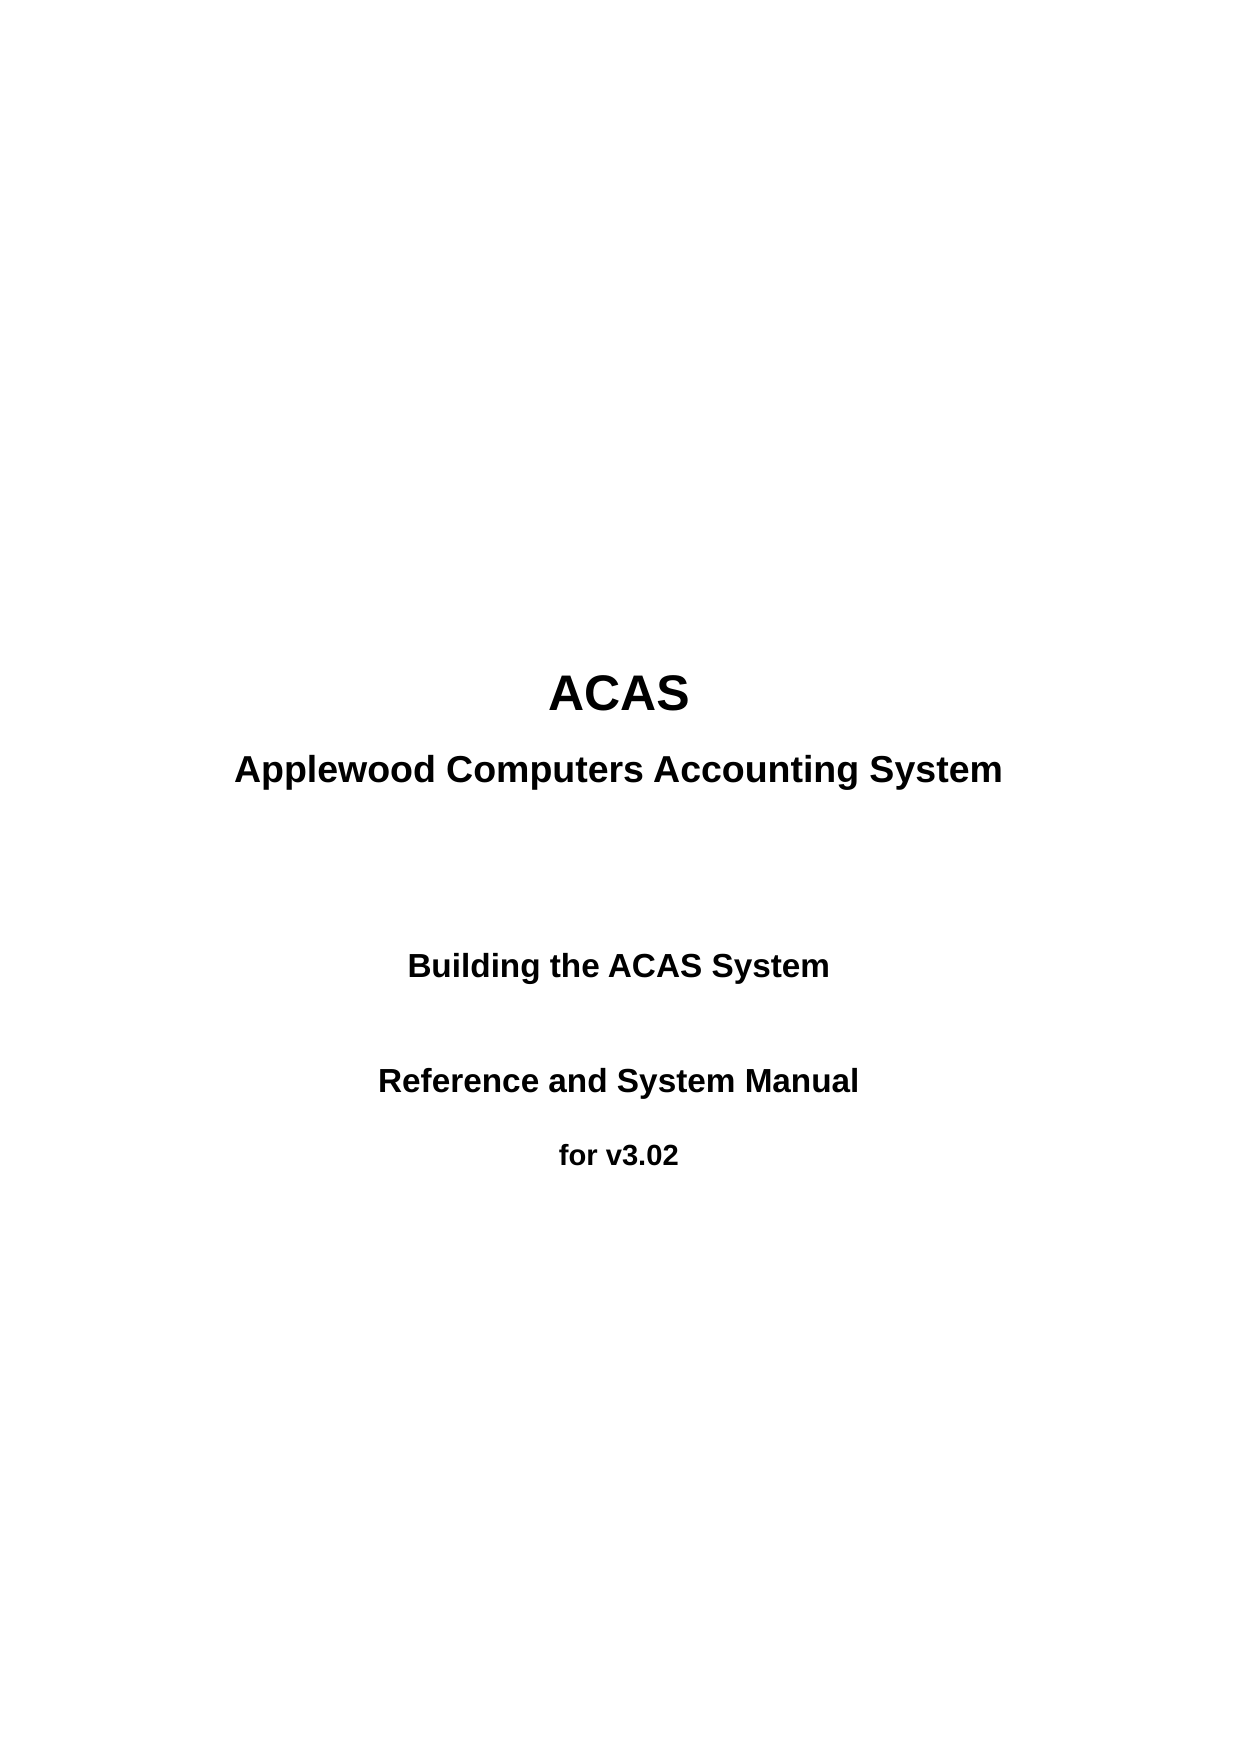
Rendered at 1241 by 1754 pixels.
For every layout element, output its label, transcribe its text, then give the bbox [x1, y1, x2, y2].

text for v3.02 [100, 1138, 1137, 1172]
text Applewood Computers Accounting System [100, 747, 1137, 790]
text ACAS [100, 663, 1137, 721]
text Reference and System Manual [100, 1061, 1137, 1099]
text Building the ACAS System [100, 946, 1137, 984]
